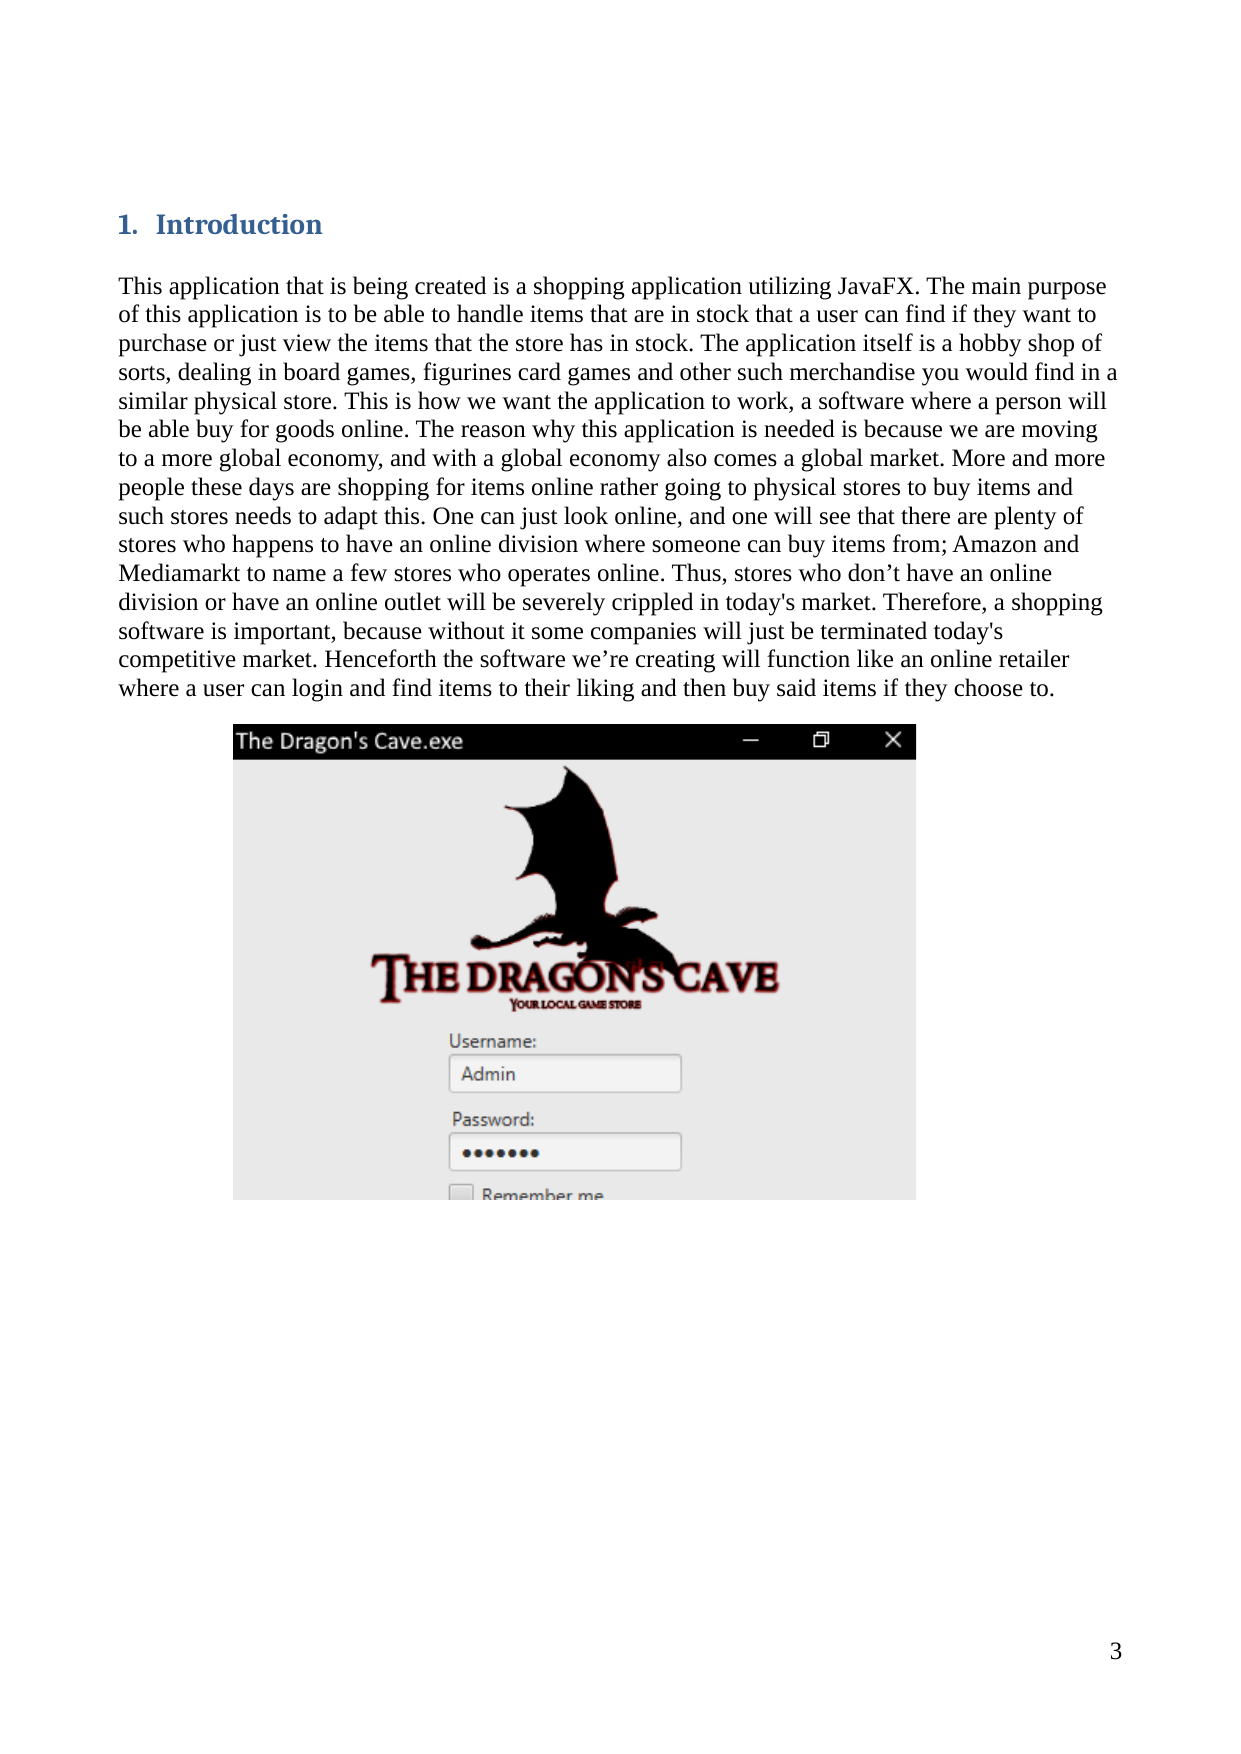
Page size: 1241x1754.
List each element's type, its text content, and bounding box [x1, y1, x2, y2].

subtitle Introduction [118, 208, 1122, 242]
text This application that is being created is a shopping application utilizing JavaFX. The main purpose of this application is to be able to handle items that are in stock that a user can find if they want to purchase or just view the items that the store has in stock. The application itself is a hobby shop of sorts, dealing in board games, figurines card games and other such merchandise you would find in a similar physical store. This is how we want the application to work, a software where a person will be able buy for goods online. The reason why this application is needed is because we are moving to a more global economy, and with a global economy also comes a global market. More and more people these days are shopping for items online rather going to physical stores to buy items and such stores needs to adapt this. One can just look online, and one will see that there are plenty of stores who happens to have an online division where someone can buy items from; Amazon and Mediamarkt to name a few stores who operates online. Thus, stores who don’t have an online division or have an online outlet will be severely crippled in today's market. Therefore, a shopping software is important, because without it some companies will just be terminated today's competitive market. Henceforth the software we’re creating will function like an online retailer where a user can login and find items to their liking and then buy said items if they choose to. [118, 271, 1122, 702]
picture [233, 724, 917, 1200]
